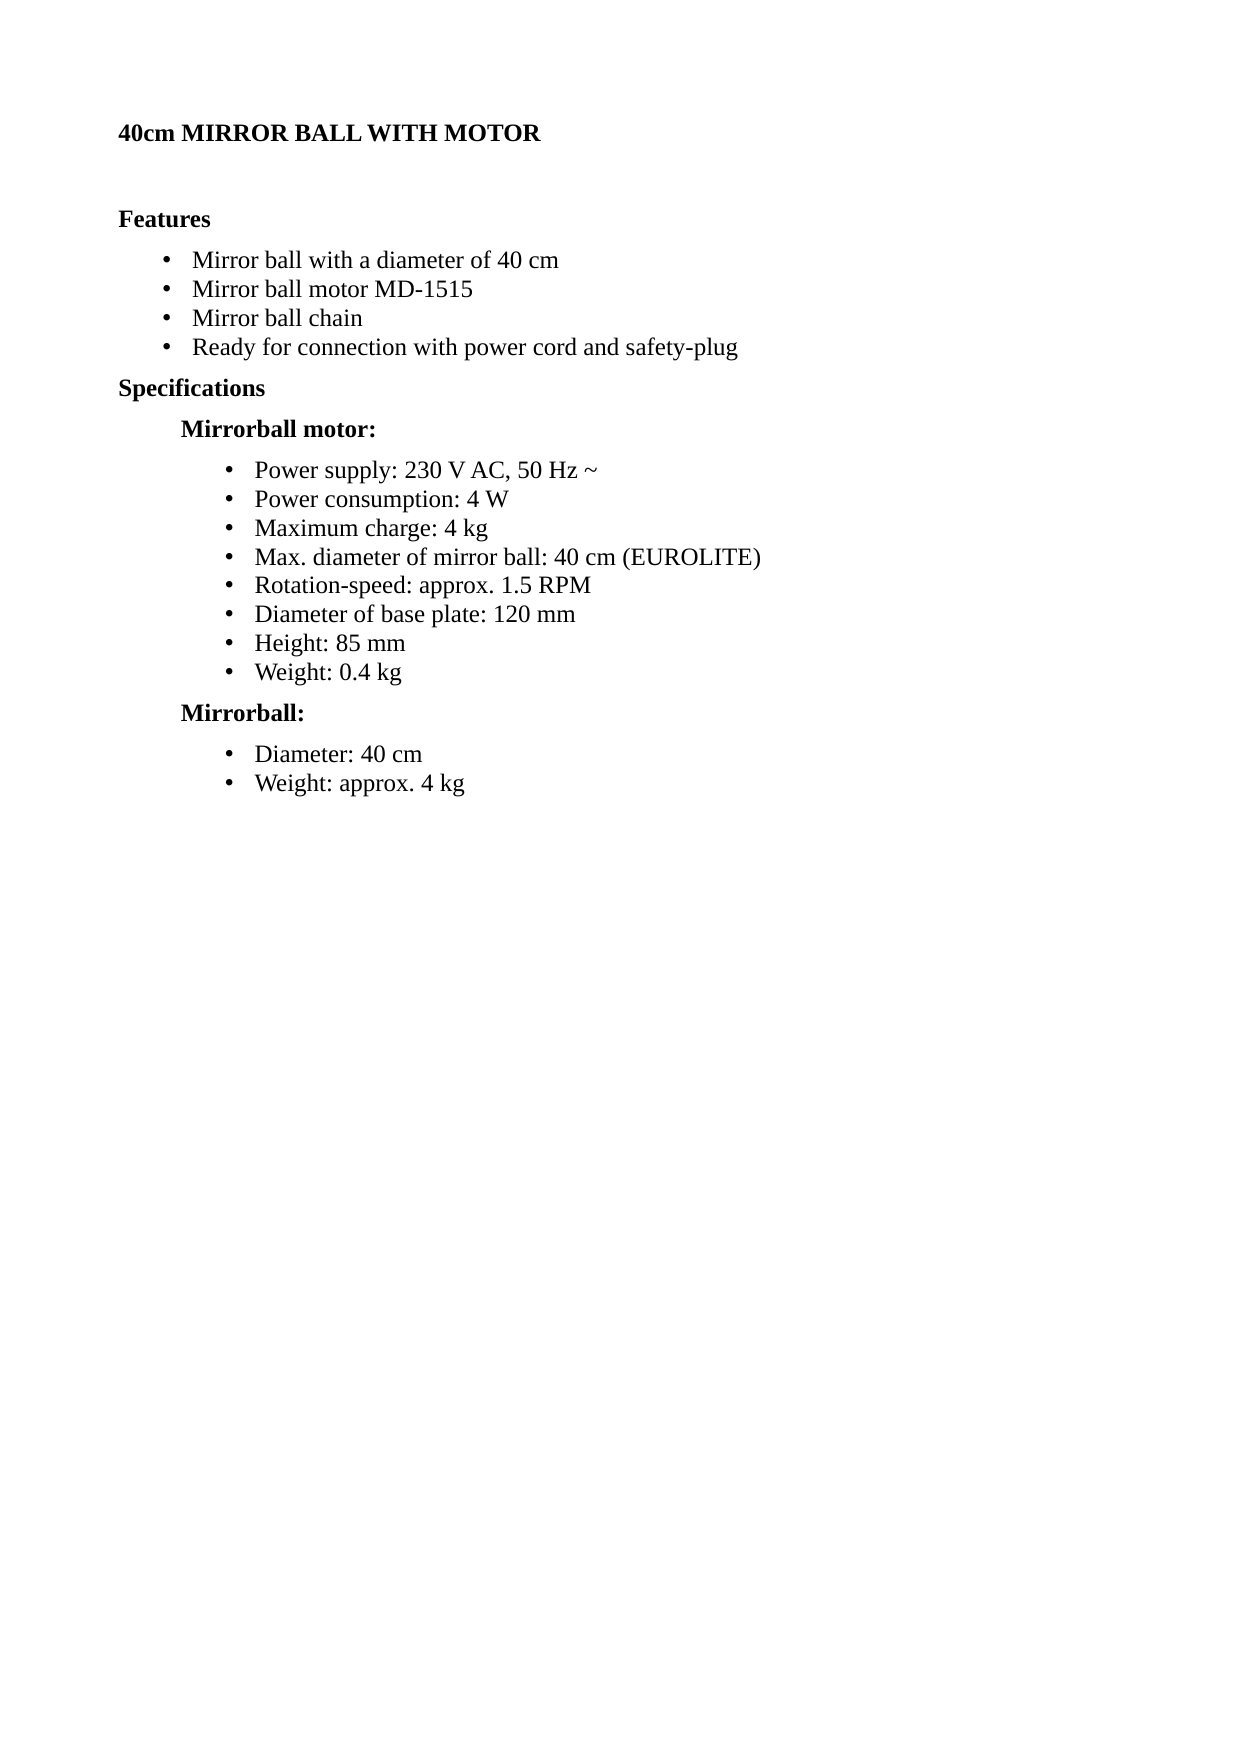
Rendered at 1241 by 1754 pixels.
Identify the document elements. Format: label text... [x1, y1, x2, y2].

list Max. diameter of mirror ball: 40 cm (EUROLITE) [225, 542, 1122, 571]
list Diameter: 40 cm [225, 739, 1122, 768]
list Weight: 0.4 kg [225, 657, 1122, 686]
list Ready for connection with power cord and safety-plug [162, 332, 1122, 361]
list Power supply: 230 V AC, 50 Hz ~ [225, 456, 1122, 484]
list Mirror ball chain [162, 303, 1122, 332]
list Weight: approx. 4 kg [225, 768, 1122, 797]
list Mirror ball motor MD-1515 [162, 274, 1122, 303]
list Mirror ball with a diameter of 40 cm [162, 246, 1122, 274]
list Rotation-speed: approx. 1.5 RPM [225, 571, 1122, 599]
text Mirrorball: [181, 698, 1122, 727]
list Diameter of base plate: 120 mm [225, 599, 1122, 628]
list Height: 85 mm [225, 628, 1122, 657]
text Mirrorball motor: [181, 414, 1122, 443]
text Specifications [118, 373, 1122, 402]
list Maximum charge: 4 kg [225, 513, 1122, 542]
list Power consumption: 4 W [225, 484, 1122, 513]
text Features [118, 204, 1122, 233]
text 40cm MIRROR BALL WITH MOTOR [118, 118, 1122, 147]
